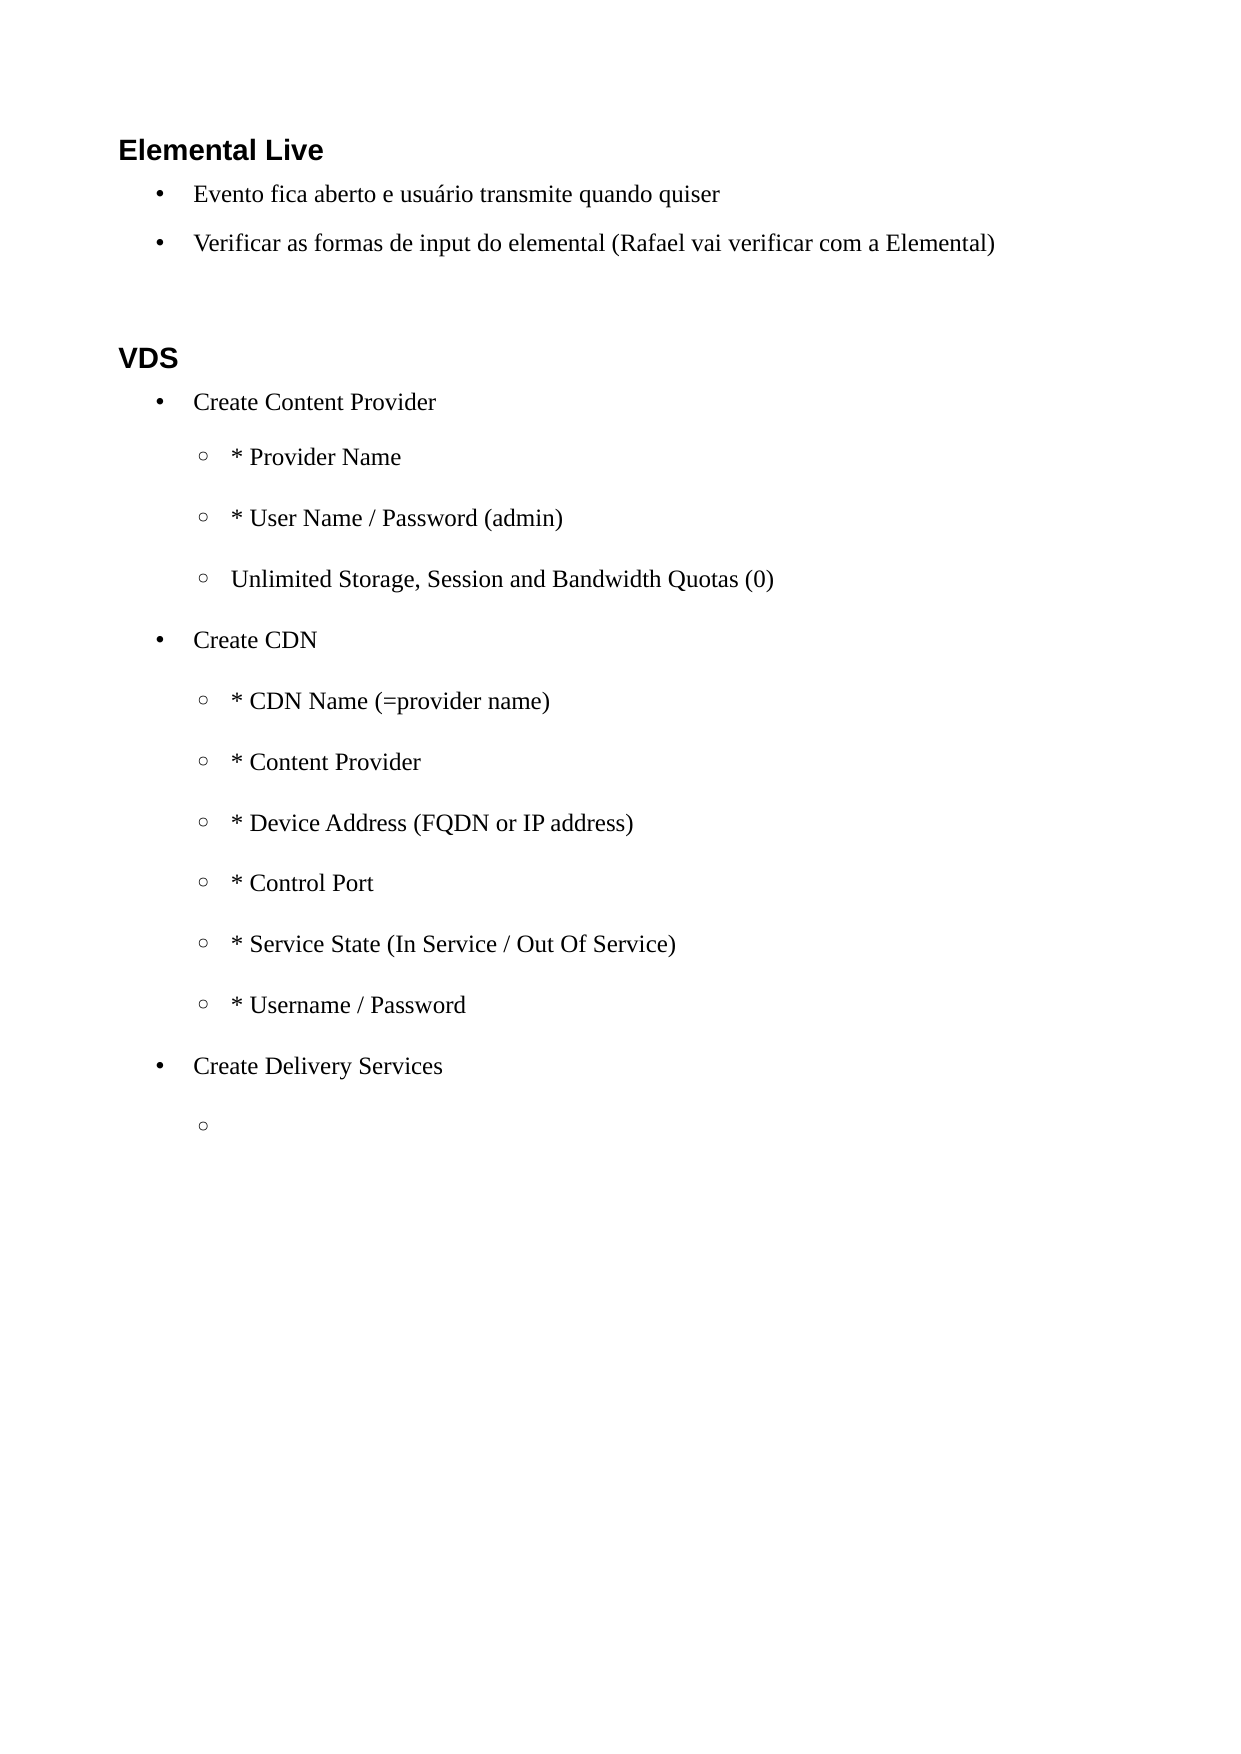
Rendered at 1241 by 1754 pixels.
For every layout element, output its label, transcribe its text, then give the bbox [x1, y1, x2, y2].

subtitle Elemental Live [118, 133, 1122, 166]
list Create Content Provider [156, 387, 1122, 416]
list Create Delivery Services [156, 1051, 1122, 1080]
list Create CDN [156, 625, 1122, 653]
list * CDN Name (=provider name) [193, 686, 1122, 714]
list Verificar as formas de input do elemental (Rafael vai verificar com a Elemental) [156, 228, 1122, 257]
subtitle VDS [118, 341, 1122, 374]
list * Control Port [193, 868, 1122, 897]
list * Provider Name [193, 442, 1122, 471]
list * User Name / Password (admin) [193, 503, 1122, 532]
list Unlimited Storage, Session and Bandwidth Quotas (0) [193, 564, 1122, 593]
list * Device Address (FQDN or IP address) [193, 808, 1122, 836]
list * Username / Password [193, 990, 1122, 1019]
list * Content Provider [193, 747, 1122, 775]
list Evento fica aberto e usuário transmite quando quiser [156, 179, 1122, 208]
list * Service State (In Service / Out Of Service) [193, 929, 1122, 958]
